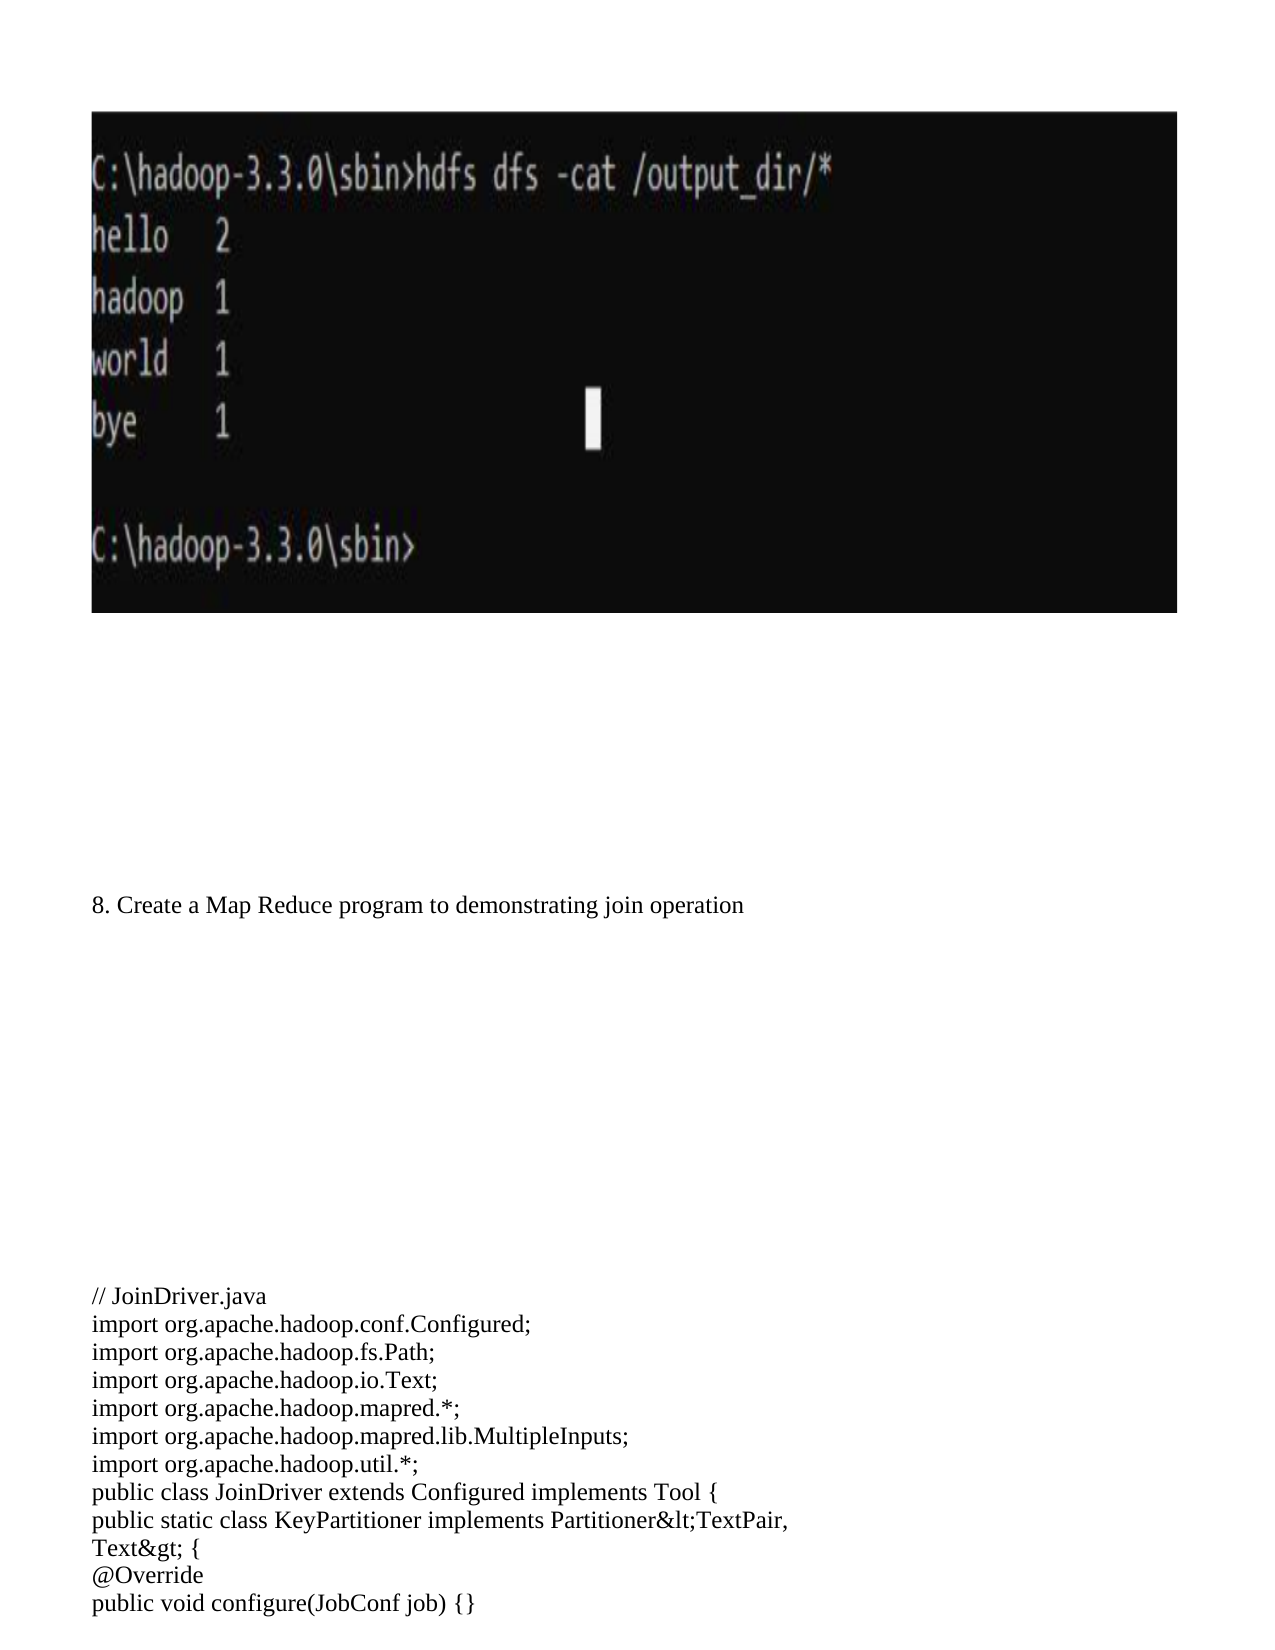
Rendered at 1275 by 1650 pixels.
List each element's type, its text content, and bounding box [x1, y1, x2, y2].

text public static class KeyPartitioner implements Partitioner&lt;TextPair, [92, 1506, 1177, 1534]
text Text&gt; { [92, 1534, 1177, 1562]
text import org.apache.hadoop.util.*; [92, 1450, 1177, 1478]
text import org.apache.hadoop.fs.Path; [92, 1338, 1177, 1366]
text 8. Create a Map Reduce program to demonstrating join operation [92, 892, 1177, 919]
text @Override [92, 1562, 1177, 1589]
text public void configure(JobConf job) {} [92, 1589, 1177, 1617]
text import org.apache.hadoop.conf.Configured; [92, 1310, 1177, 1338]
text import org.apache.hadoop.io.Text; [92, 1366, 1177, 1394]
text import org.apache.hadoop.mapred.*; [92, 1394, 1177, 1422]
text import org.apache.hadoop.mapred.lib.MultipleInputs; [92, 1422, 1177, 1450]
text public class JoinDriver extends Configured implements Tool { [92, 1478, 1177, 1506]
picture [91, 110, 1178, 613]
text // JoinDriver.java [92, 1282, 1177, 1310]
